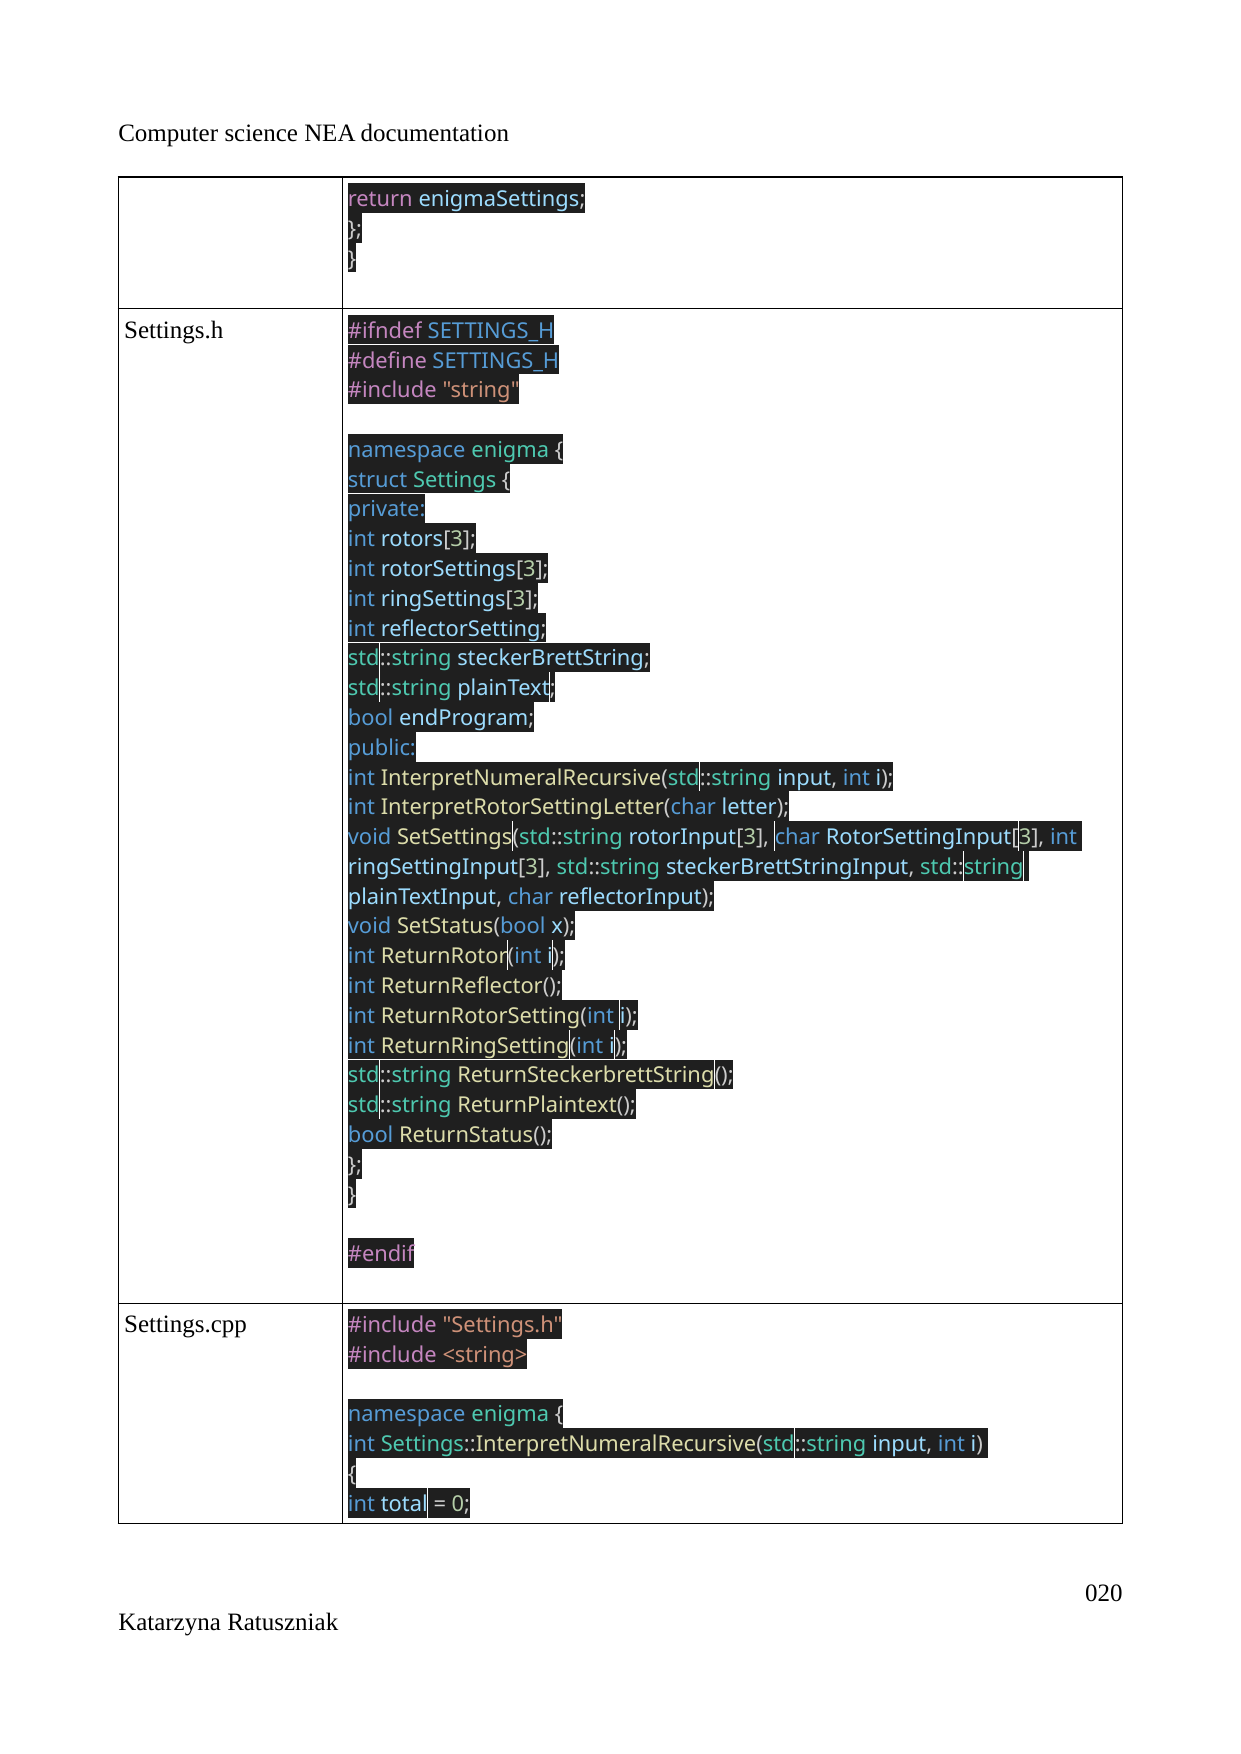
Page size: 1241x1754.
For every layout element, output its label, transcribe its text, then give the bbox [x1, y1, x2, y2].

table_cell Settings.h [119, 309, 342, 1302]
table_cell #include "Settings.h" #include <string> namespace enigma { int Settings::InterpretNumeralRecursive(std::string input, int i) { int total = 0; [343, 1304, 1122, 1523]
table_cell Settings.cpp [119, 1304, 342, 1523]
table_cell [119, 178, 342, 308]
table_cell #ifndef SETTINGS_H #define SETTINGS_H #include "string" namespace enigma { struct Settings { private: int rotors[3]; int rotorSettings[3]; int ringSettings[3]; int reflectorSetting; std::string steckerBrettString; std::string plainText; bool endProgram; public: int InterpretNumeralRecursive(std::string input, int i); int InterpretRotorSettingLetter(char letter); void SetSettings(std::string rotorInput[3], char RotorSettingInput[3], int ringSettingInput[3], std::string steckerBrettStringInput, std::string plainTextInput, char reflectorInput); void SetStatus(bool x); int ReturnRotor(int i); int ReturnReflector(); int ReturnRotorSetting(int i); int ReturnRingSetting(int i); std::string ReturnSteckerbrettString(); std::string ReturnPlaintext(); bool ReturnStatus(); }; } #endif [343, 309, 1122, 1302]
table_cell return enigmaSettings; }; } [343, 178, 1122, 308]
